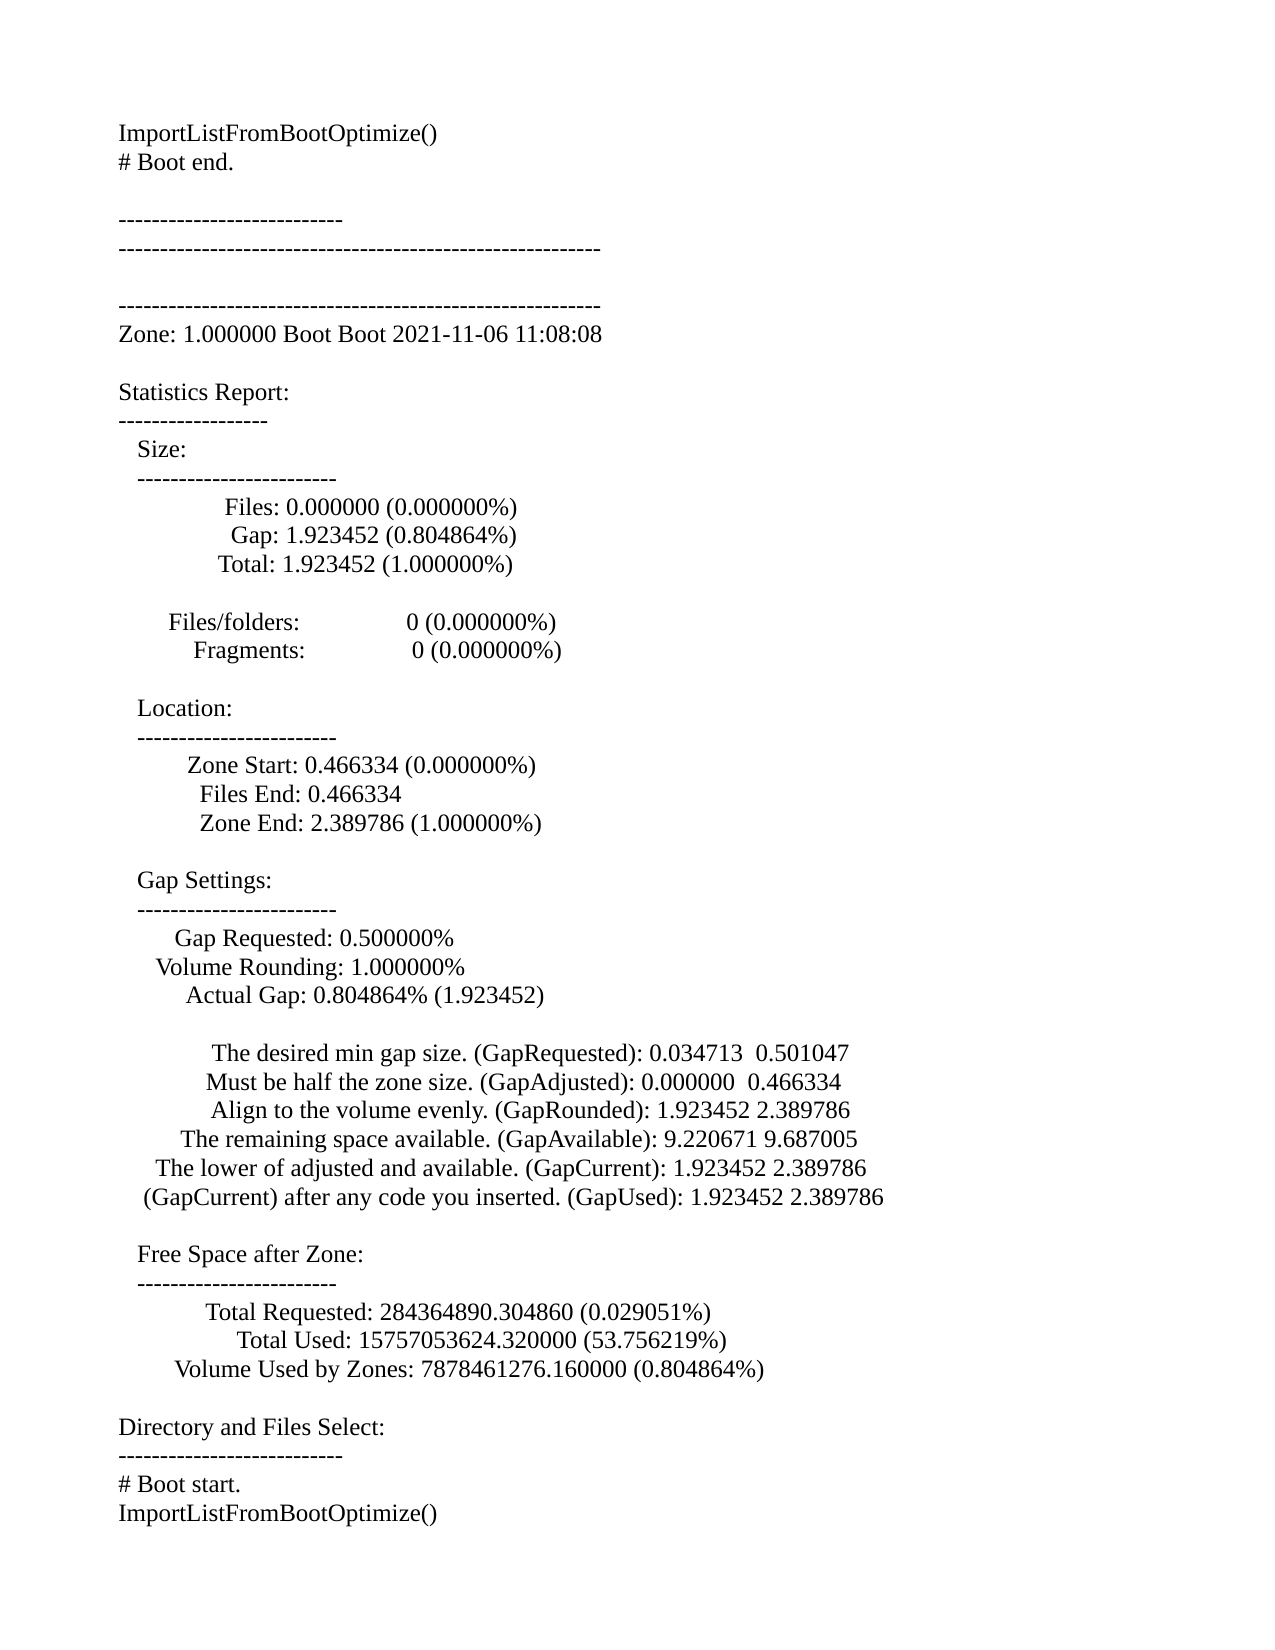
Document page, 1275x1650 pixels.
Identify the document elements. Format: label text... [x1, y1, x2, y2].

text ------------------------ [118, 722, 1157, 751]
text Directory and Files Select: [118, 1412, 1157, 1441]
text Gap: 1.923452 (0.804864%) [118, 521, 1157, 549]
text ImportListFromBootOptimize() [118, 1498, 1157, 1527]
text --------------------------- [118, 204, 1157, 233]
text Total: 1.923452 (1.000000%) [118, 549, 1157, 578]
text # Boot start. [118, 1469, 1157, 1498]
text Volume Used by Zones: 7878461276.160000 (0.804864%) [118, 1354, 1157, 1383]
text Gap Settings: [118, 866, 1157, 894]
text Statistics Report: [118, 377, 1157, 406]
text Must be half the zone size. (GapAdjusted): 0.000000 0.466334 [118, 1067, 1157, 1096]
text (GapCurrent) after any code you inserted. (GapUsed): 1.923452 2.389786 [118, 1182, 1157, 1211]
text --------------------------- [118, 1441, 1157, 1469]
text ImportListFromBootOptimize() [118, 118, 1157, 147]
text ------------------------ [118, 894, 1157, 923]
text ---------------------------------------------------------- [118, 233, 1157, 262]
text The desired min gap size. (GapRequested): 0.034713 0.501047 [118, 1038, 1157, 1067]
text The lower of adjusted and available. (GapCurrent): 1.923452 2.389786 [118, 1153, 1157, 1182]
text Gap Requested: 0.500000% [118, 923, 1157, 952]
text Total Used: 15757053624.320000 (53.756219%) [118, 1326, 1157, 1354]
text ---------------------------------------------------------- [118, 291, 1157, 319]
text Total Requested: 284364890.304860 (0.029051%) [118, 1297, 1157, 1326]
text Size: [118, 434, 1157, 463]
text Zone Start: 0.466334 (0.000000%) [118, 751, 1157, 779]
text Zone End: 2.389786 (1.000000%) [118, 808, 1157, 837]
text Free Space after Zone: [118, 1239, 1157, 1268]
text The remaining space available. (GapAvailable): 9.220671 9.687005 [118, 1124, 1157, 1153]
text ------------------ [118, 406, 1157, 434]
text Files/folders: 0 (0.000000%) [118, 607, 1157, 636]
text Actual Gap: 0.804864% (1.923452) [118, 981, 1157, 1009]
text ------------------------ [118, 463, 1157, 492]
text Align to the volume evenly. (GapRounded): 1.923452 2.389786 [118, 1096, 1157, 1124]
text ------------------------ [118, 1268, 1157, 1297]
text Fragments: 0 (0.000000%) [118, 636, 1157, 664]
text Location: [118, 693, 1157, 722]
text Volume Rounding: 1.000000% [118, 952, 1157, 981]
text Zone: 1.000000 Boot Boot 2021-11-06 11:08:08 [118, 319, 1157, 348]
text # Boot end. [118, 147, 1157, 176]
text Files: 0.000000 (0.000000%) [118, 492, 1157, 521]
text Files End: 0.466334 [118, 779, 1157, 808]
